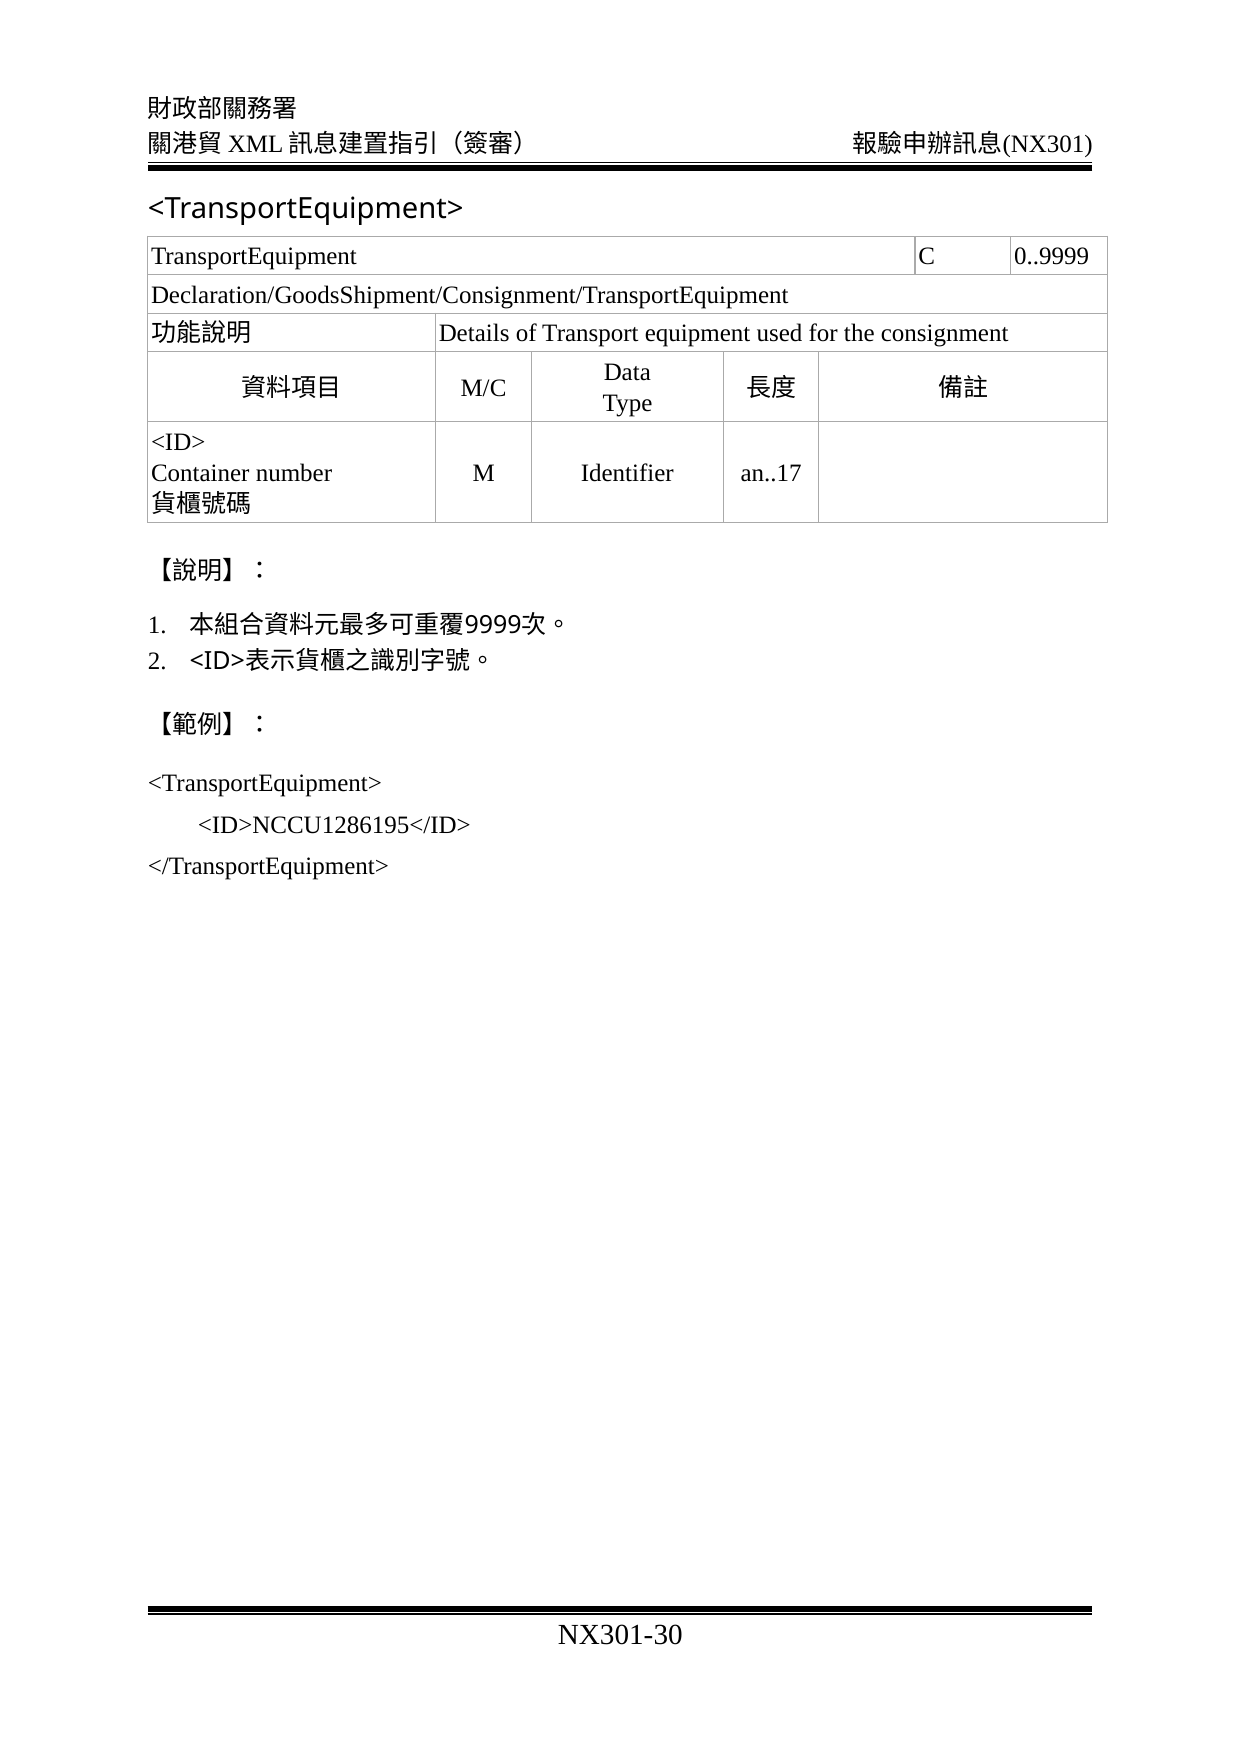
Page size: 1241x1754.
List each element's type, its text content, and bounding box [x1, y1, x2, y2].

table_cell [819, 422, 1107, 522]
text 【說明】： [148, 538, 1092, 590]
table_header 0..9999 [1011, 237, 1107, 274]
table_cell <ID> Container number 貨櫃號碼 [148, 422, 435, 522]
table_cell 備註 [819, 352, 1107, 421]
table_cell 功能說明 [148, 314, 435, 351]
table_cell Details of Transport equipment used for the consignment [436, 314, 1107, 351]
table_cell 長度 [724, 352, 818, 421]
list <ID>表示貨櫃之識別字號。 [148, 641, 1092, 677]
table_cell Identifier [532, 422, 723, 522]
text <ID>NCCU1286195</ID> [148, 800, 1092, 841]
table_cell 資料項目 [148, 352, 435, 421]
table_cell M [436, 422, 531, 522]
table_cell Data Type [532, 352, 723, 421]
text <TransportEquipment> [148, 758, 1092, 800]
table_cell an..17 [724, 422, 818, 522]
text </TransportEquipment> [148, 841, 1092, 883]
subtitle <TransportEquipment> [148, 177, 1092, 229]
list 本組合資料元最多可重覆9999次。 [148, 604, 1092, 641]
table_cell M/C [436, 352, 531, 421]
table_cell Declaration/GoodsShipment/Consignment/TransportEquipment [148, 275, 1107, 313]
table_header C [916, 237, 1010, 274]
table_header TransportEquipment [148, 237, 914, 274]
text 【範例】： [148, 691, 1092, 743]
